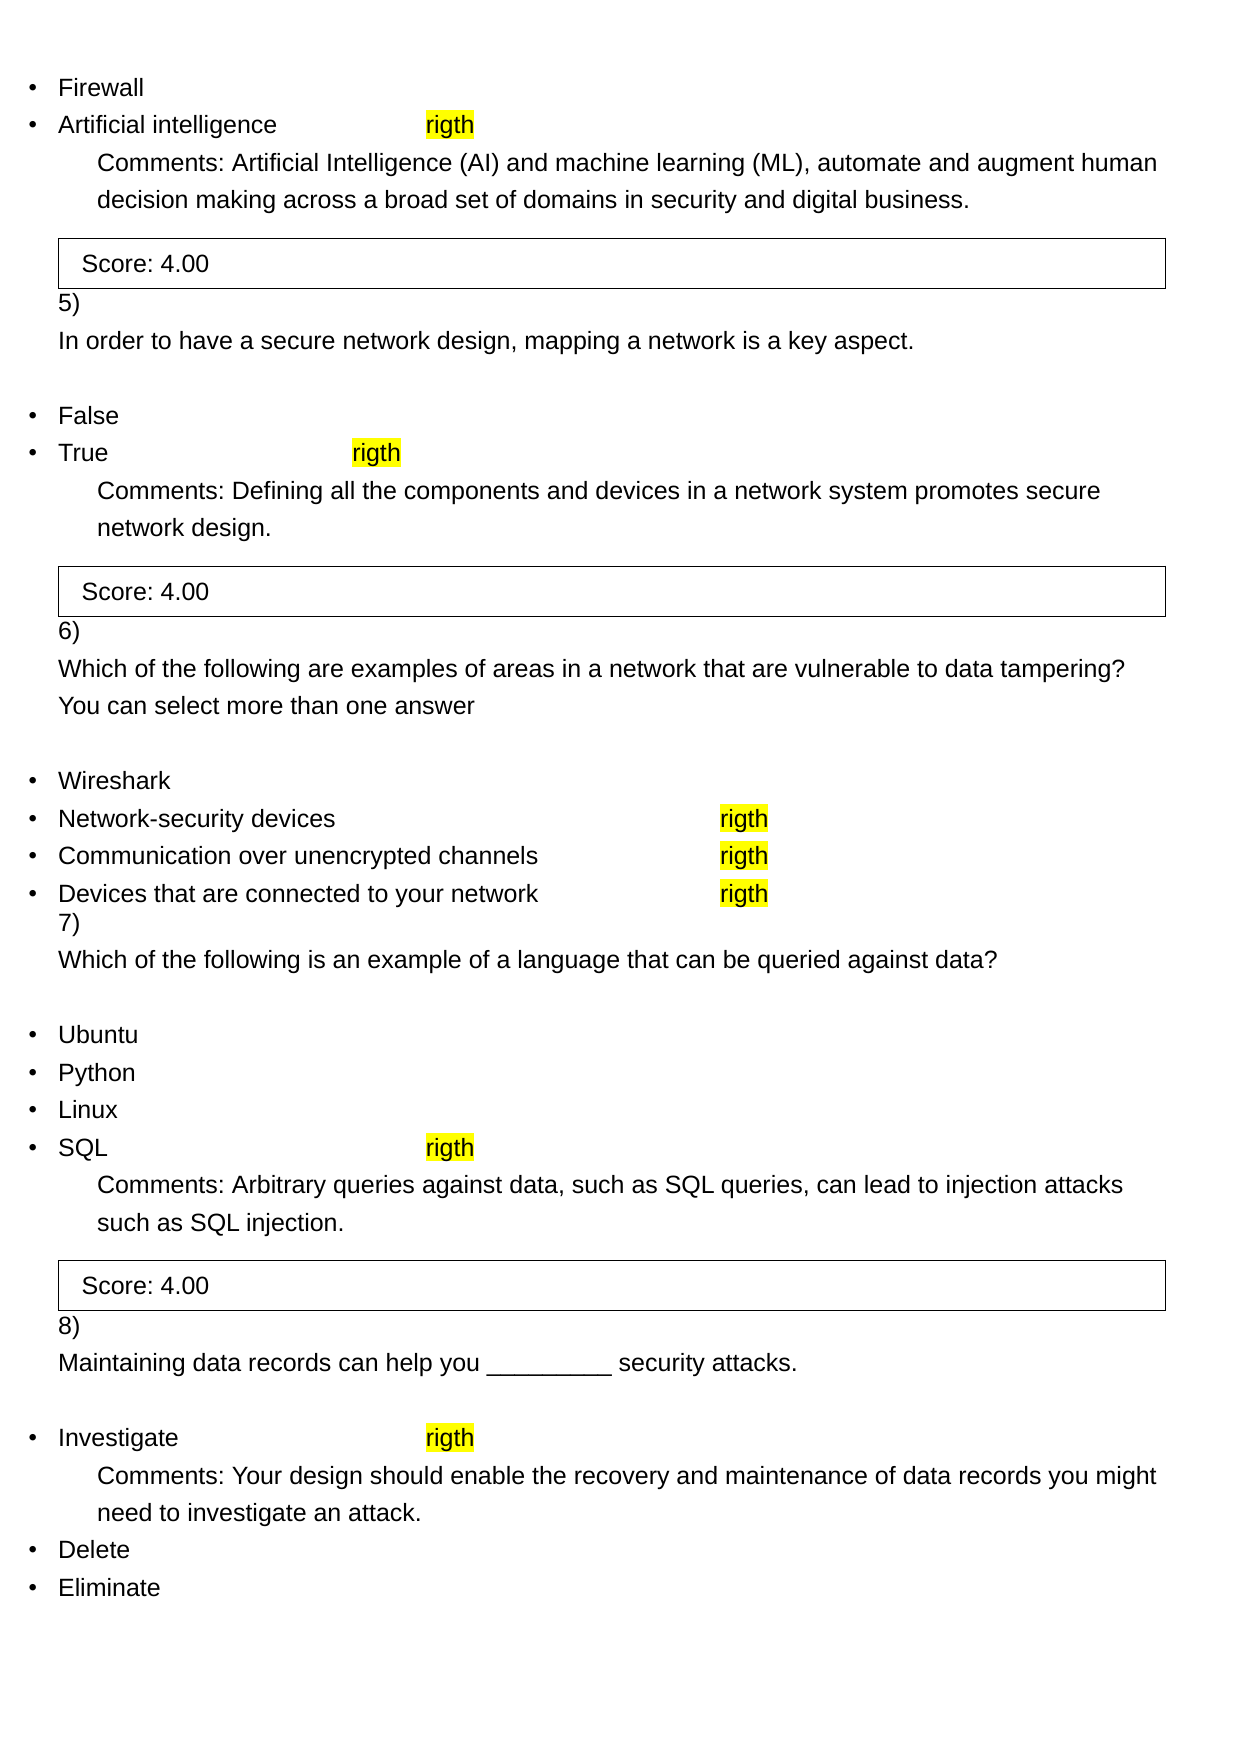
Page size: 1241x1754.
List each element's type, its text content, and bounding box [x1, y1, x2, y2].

text You can select more than one answer [58, 683, 1166, 720]
list False [58, 392, 1166, 429]
text Which of the following is an example of a language that can be queried against data? [58, 936, 1166, 974]
text 7) [58, 908, 1158, 936]
list Communication over unencrypted channels rigth [58, 833, 1166, 870]
list Ubuntu [58, 1011, 1166, 1049]
list Network-security devices rigth [58, 795, 1166, 833]
text Score: 4.00 [59, 1261, 1165, 1310]
list Investigate rigth [58, 1414, 1166, 1452]
list True rigth [58, 429, 1166, 467]
list Python [58, 1049, 1166, 1086]
list Wireshark [58, 758, 1166, 795]
list Eliminate [58, 1564, 1166, 1602]
list Firewall [58, 64, 1166, 102]
list SQL rigth [58, 1124, 1166, 1161]
list Comments: Artificial Intelligence (AI) and machine learning (ML), automate and augment human decision making across a broad set of domains in security and digital business. [97, 139, 1166, 214]
text Score: 4.00 [59, 567, 1165, 616]
text In order to have a secure network design, mapping a network is a key aspect. [58, 317, 1166, 354]
text Which of the following are examples of areas in a network that are vulnerable to data tampering? [58, 645, 1166, 683]
list Comments: Defining all the components and devices in a network system promotes secure network design. [97, 467, 1166, 542]
text Maintaining data records can help you _________ security attacks. [58, 1339, 1166, 1377]
list Linux [58, 1086, 1166, 1124]
list Comments: Your design should enable the recovery and maintenance of data records you might need to investigate an attack. [97, 1452, 1166, 1527]
list Comments: Arbitrary queries against data, such as SQL queries, can lead to injection attacks such as SQL injection. [97, 1161, 1166, 1236]
text 5) [58, 289, 1158, 317]
text 8) [58, 1311, 1158, 1339]
text 6) [58, 617, 1158, 645]
list Artificial intelligence rigth [58, 102, 1166, 139]
list Delete [58, 1527, 1166, 1564]
text Score: 4.00 [59, 239, 1165, 288]
list Devices that are connected to your network rigth [58, 870, 1166, 908]
